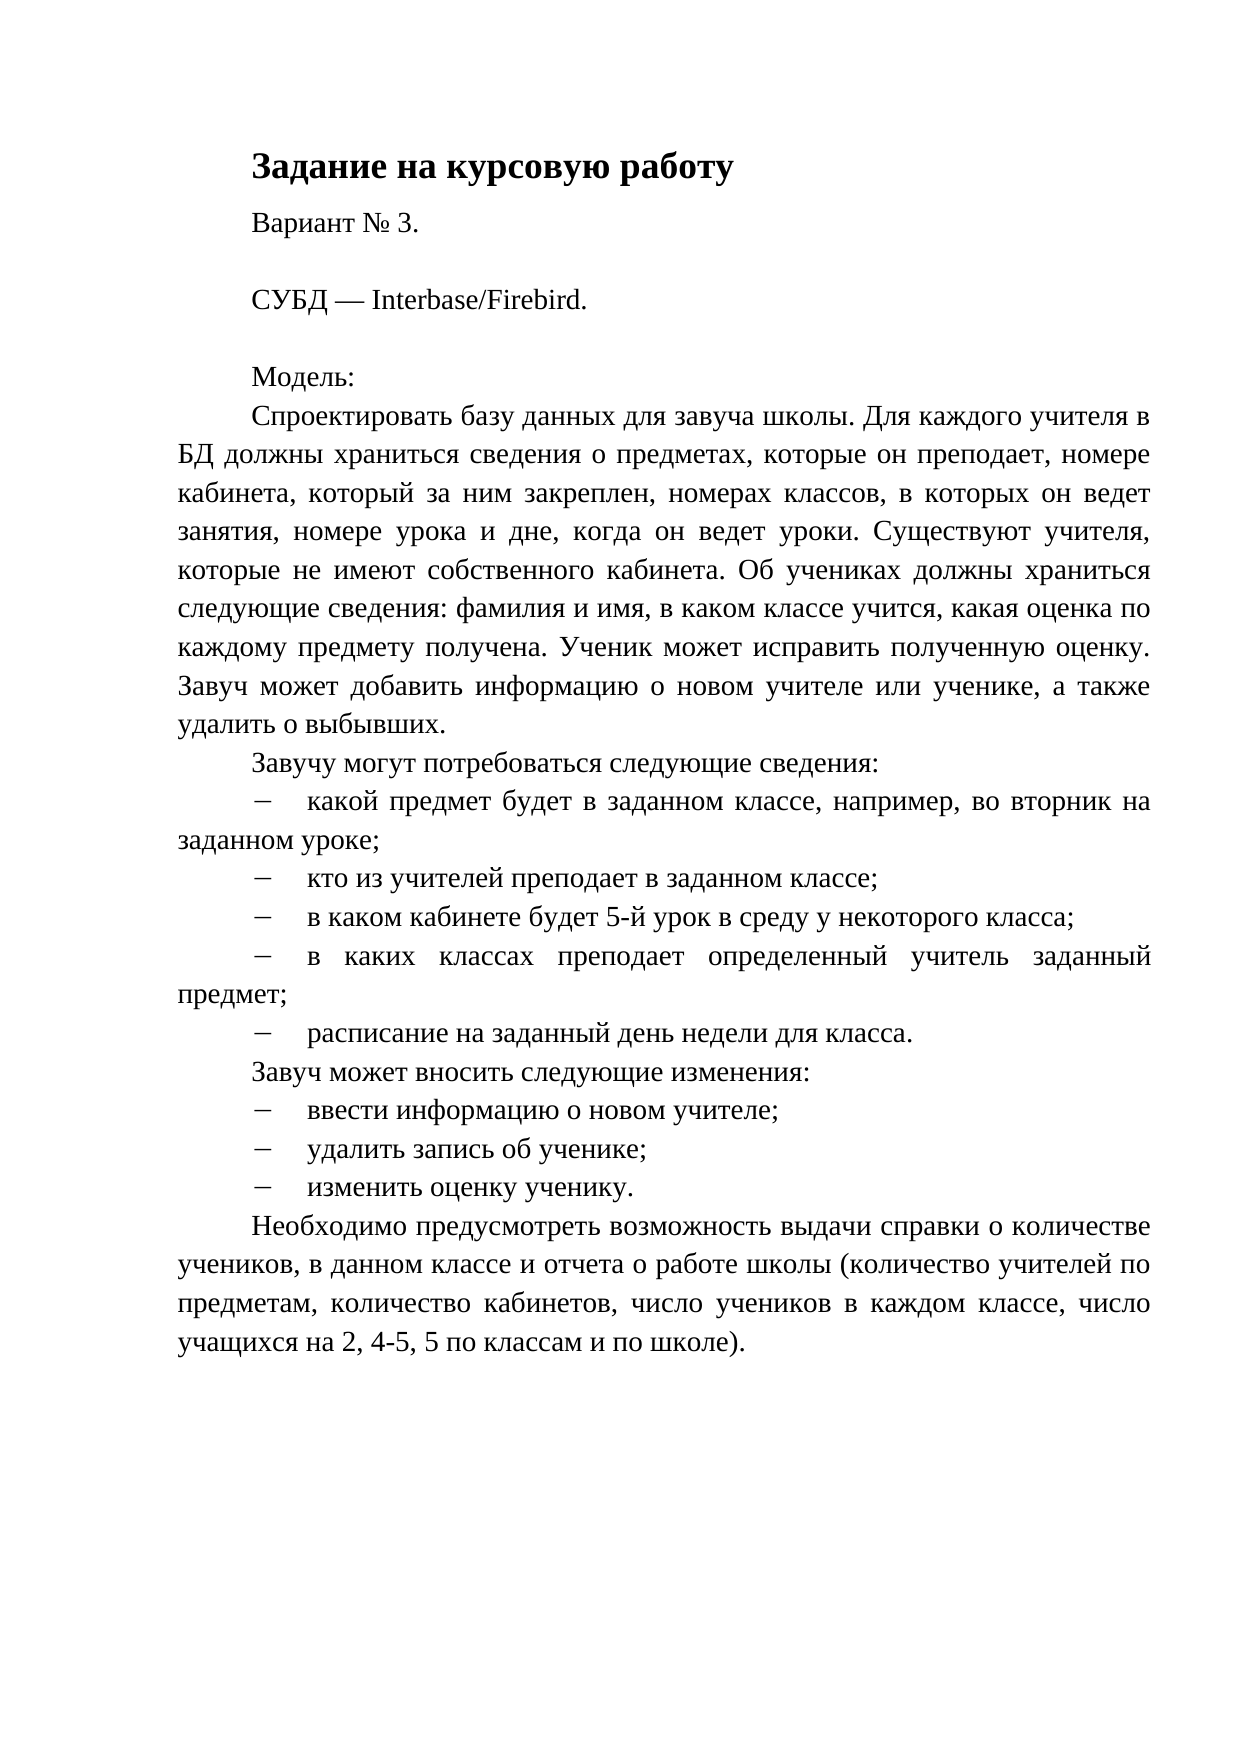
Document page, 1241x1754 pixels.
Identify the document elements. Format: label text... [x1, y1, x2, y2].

list расписание на заданный день недели для класса. [177, 1015, 1152, 1049]
text СУБД — Interbase/Firebird. [177, 282, 1152, 316]
list в каких классах преподает определенный учитель заданный предмет; [177, 938, 1152, 1010]
list какой предмет будет в заданном классе, например, во вторник на заданном уроке; [177, 783, 1152, 856]
list изменить оценку ученику. [177, 1169, 1152, 1203]
subtitle Задание на курсовую работу [177, 143, 1152, 186]
list в каком кабинете будет 5-й урок в среду у некоторого класса; [177, 899, 1152, 933]
list ввести информацию о новом учителе; [177, 1092, 1152, 1126]
text Завучу могут потребоваться следующие сведения: [177, 745, 1152, 778]
text Вариант № 3. [177, 205, 1152, 239]
list удалить запись об ученике; [177, 1131, 1152, 1164]
text Необходимо предусмотреть возможность выдачи справки о количестве учеников, в данном классе и отчета о работе школы (количество учителей по предметам, количество кабинетов, число учеников в каждом классе, число учащихся на 2, 4-5, 5 по классам и по школе). [177, 1208, 1152, 1357]
list кто из учителей преподает в заданном классе; [177, 861, 1152, 894]
text Спроектировать базу данных для завуча школы. Для каждого учителя в БД должны храниться сведения о предметах, которые он преподает, номере кабинета, который за ним закреплен, номерах классов, в которых он ведет занятия, номере урока и дне, когда он ведет уроки. Существуют учителя, которые не имеют собственного кабинета. Об учениках должны храниться следующие сведения: фамилия и имя, в каком классе учится, какая оценка по каждому предмету получена. Ученик может исправить полученную оценку. Завуч может добавить информацию о новом учителе или ученике, а также удалить о выбывших. [177, 398, 1152, 740]
text Модель: [177, 359, 1152, 393]
text Завуч может вносить следующие изменения: [177, 1054, 1152, 1087]
